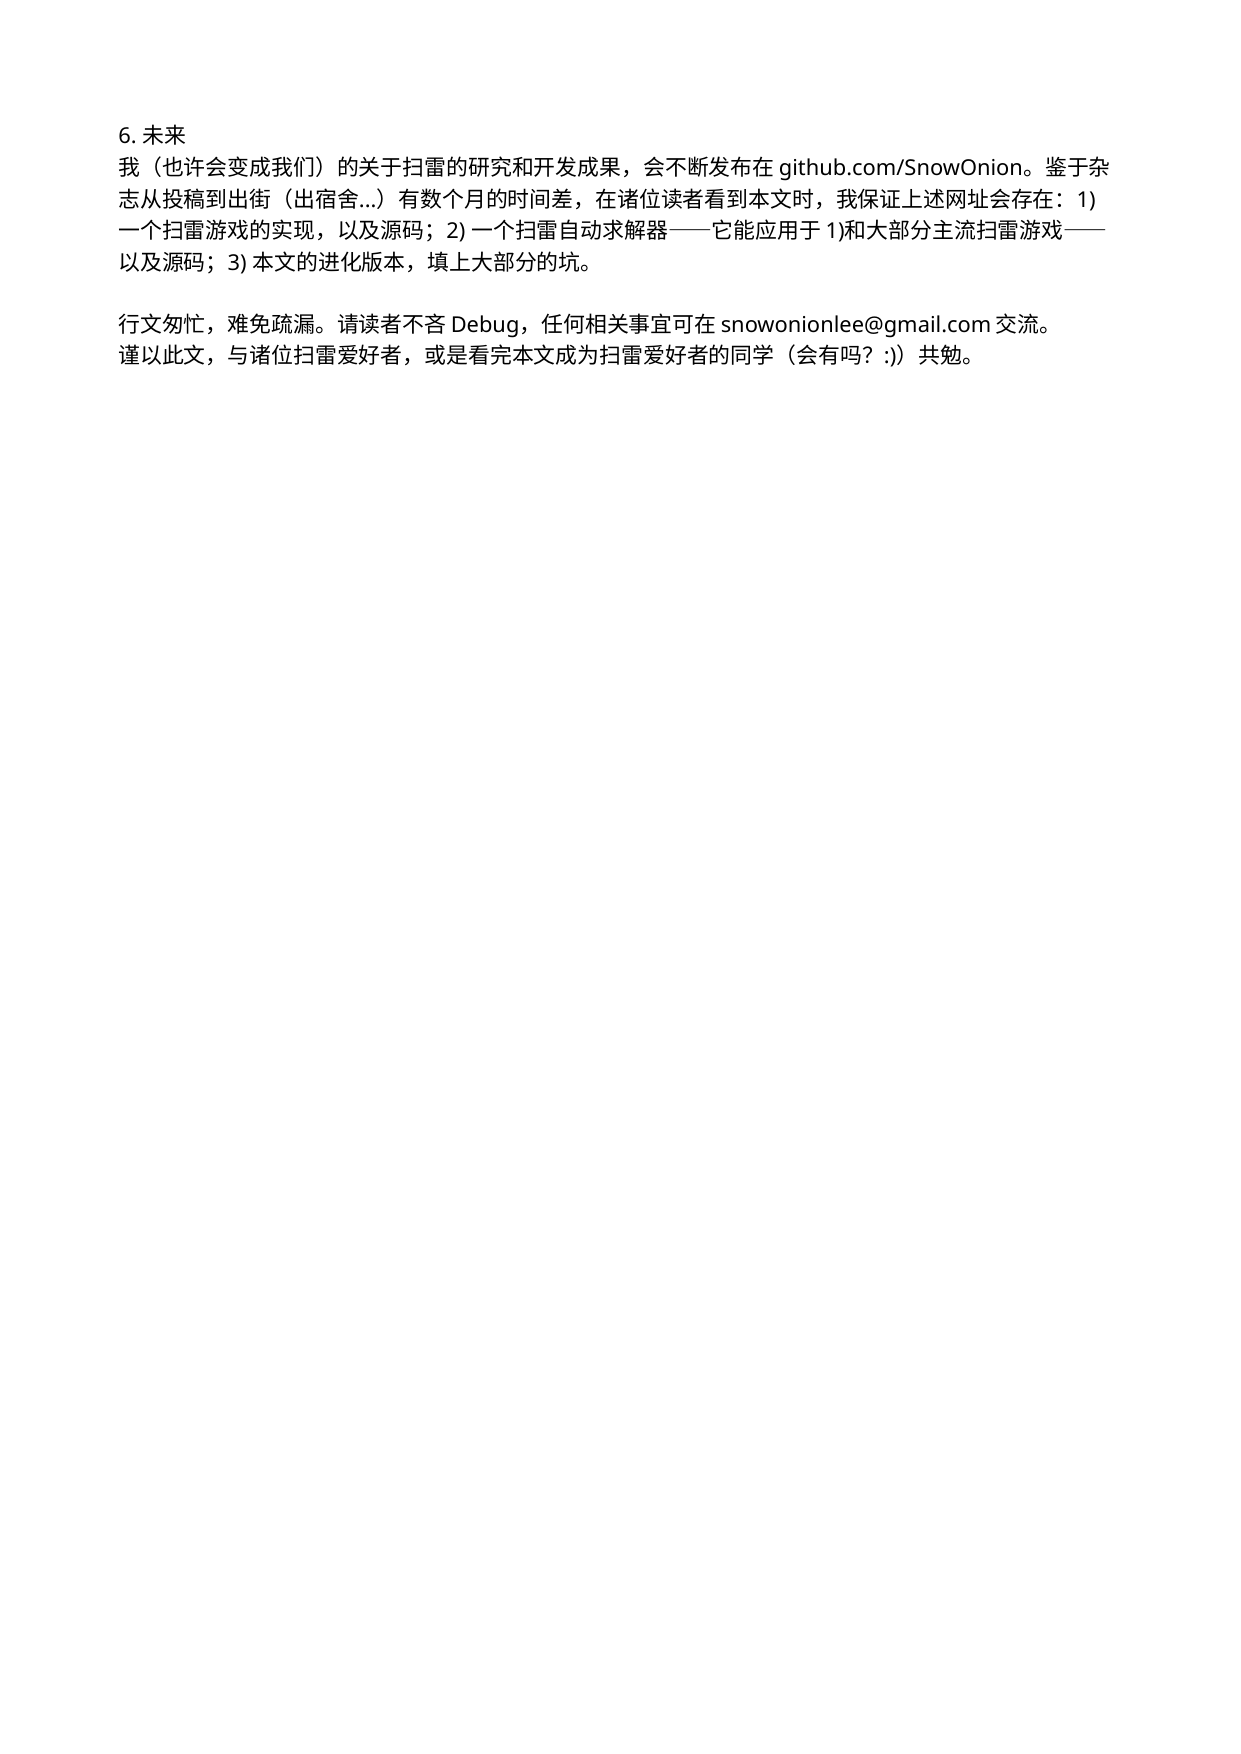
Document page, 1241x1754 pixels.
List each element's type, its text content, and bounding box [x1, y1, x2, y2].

text 谨以此文，与诸位扫雷爱好者，或是看完本文成为扫雷爱好者的同学（会有吗？:)）共勉。 [118, 338, 1122, 370]
text 我（也许会变成我们）的关于扫雷的研究和开发成果，会不断发布在github.com/SnowOnion。鉴于杂志从投稿到出街（出宿舍...）有数个月的时间差，在诸位读者看到本文时，我保证上述网址会存在：1) 一个扫雷游戏的实现，以及源码；2) 一个扫雷自动求解器——它能应用于1)和大部分主流扫雷游戏——以及源码；3) 本文的进化版本，填上大部分的坑。 [118, 150, 1122, 277]
text 行文匆忙，难免疏漏。请读者不吝Debug，任何相关事宜可在snowonionlee@gmail.com交流。 [118, 307, 1122, 338]
text 6. 未来 [118, 118, 1122, 150]
